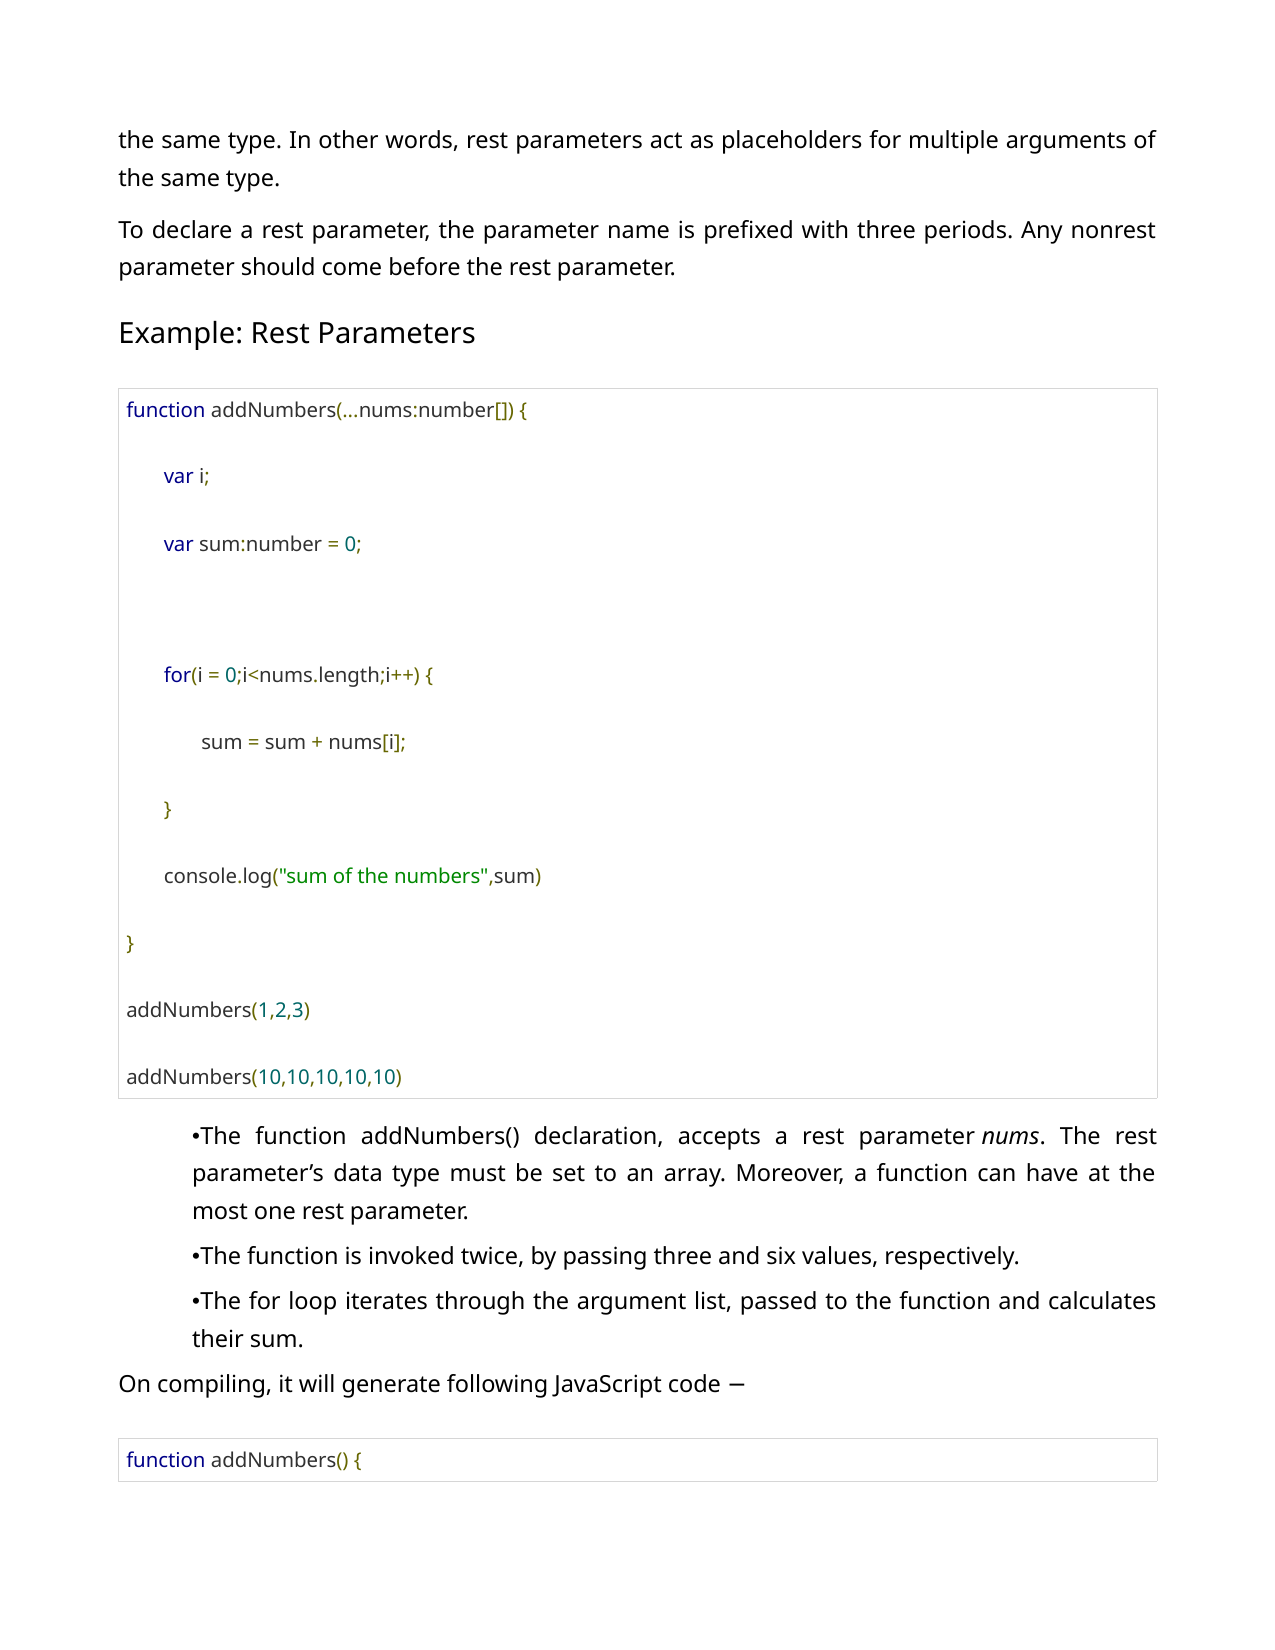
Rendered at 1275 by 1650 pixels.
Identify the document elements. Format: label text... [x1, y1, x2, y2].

text var i; [119, 454, 1157, 490]
list The function addNumbers() declaration, accepts a rest parameter nums. The rest parameter’s data type must be set to an array. Moreover, a function can have at the most one rest parameter. [118, 1113, 1157, 1226]
text for(i = 0;i<nums.length;i++) { [119, 652, 1157, 688]
text addNumbers(10,10,10,10,10) [119, 1054, 1157, 1098]
text the same type. In other words, rest parameters act as placeholders for multiple arguments of the same type. [118, 118, 1157, 193]
text console.log("sum of the numbers",sum) [119, 854, 1157, 890]
text function addNumbers() { [119, 1439, 1157, 1481]
list The for loop iterates through the argument list, passed to the function and calculates their sum. [118, 1279, 1157, 1354]
subtitle Example: Rest Parameters [118, 312, 1157, 352]
text function addNumbers(...nums:number[]) { [119, 389, 1157, 423]
text } [119, 787, 1157, 823]
list The function is invoked twice, by passing three and six values, respectively. [118, 1234, 1157, 1271]
text sum = sum + nums[i]; [119, 719, 1157, 756]
text } [119, 921, 1157, 956]
text To declare a rest parameter, the parameter name is prefixed with three periods. Any nonrest parameter should come before the rest parameter. [118, 208, 1157, 283]
text On compiling, it will generate following JavaScript code − [118, 1362, 1157, 1399]
text var sum:number = 0; [119, 521, 1157, 557]
text addNumbers(1,2,3) [119, 988, 1157, 1023]
